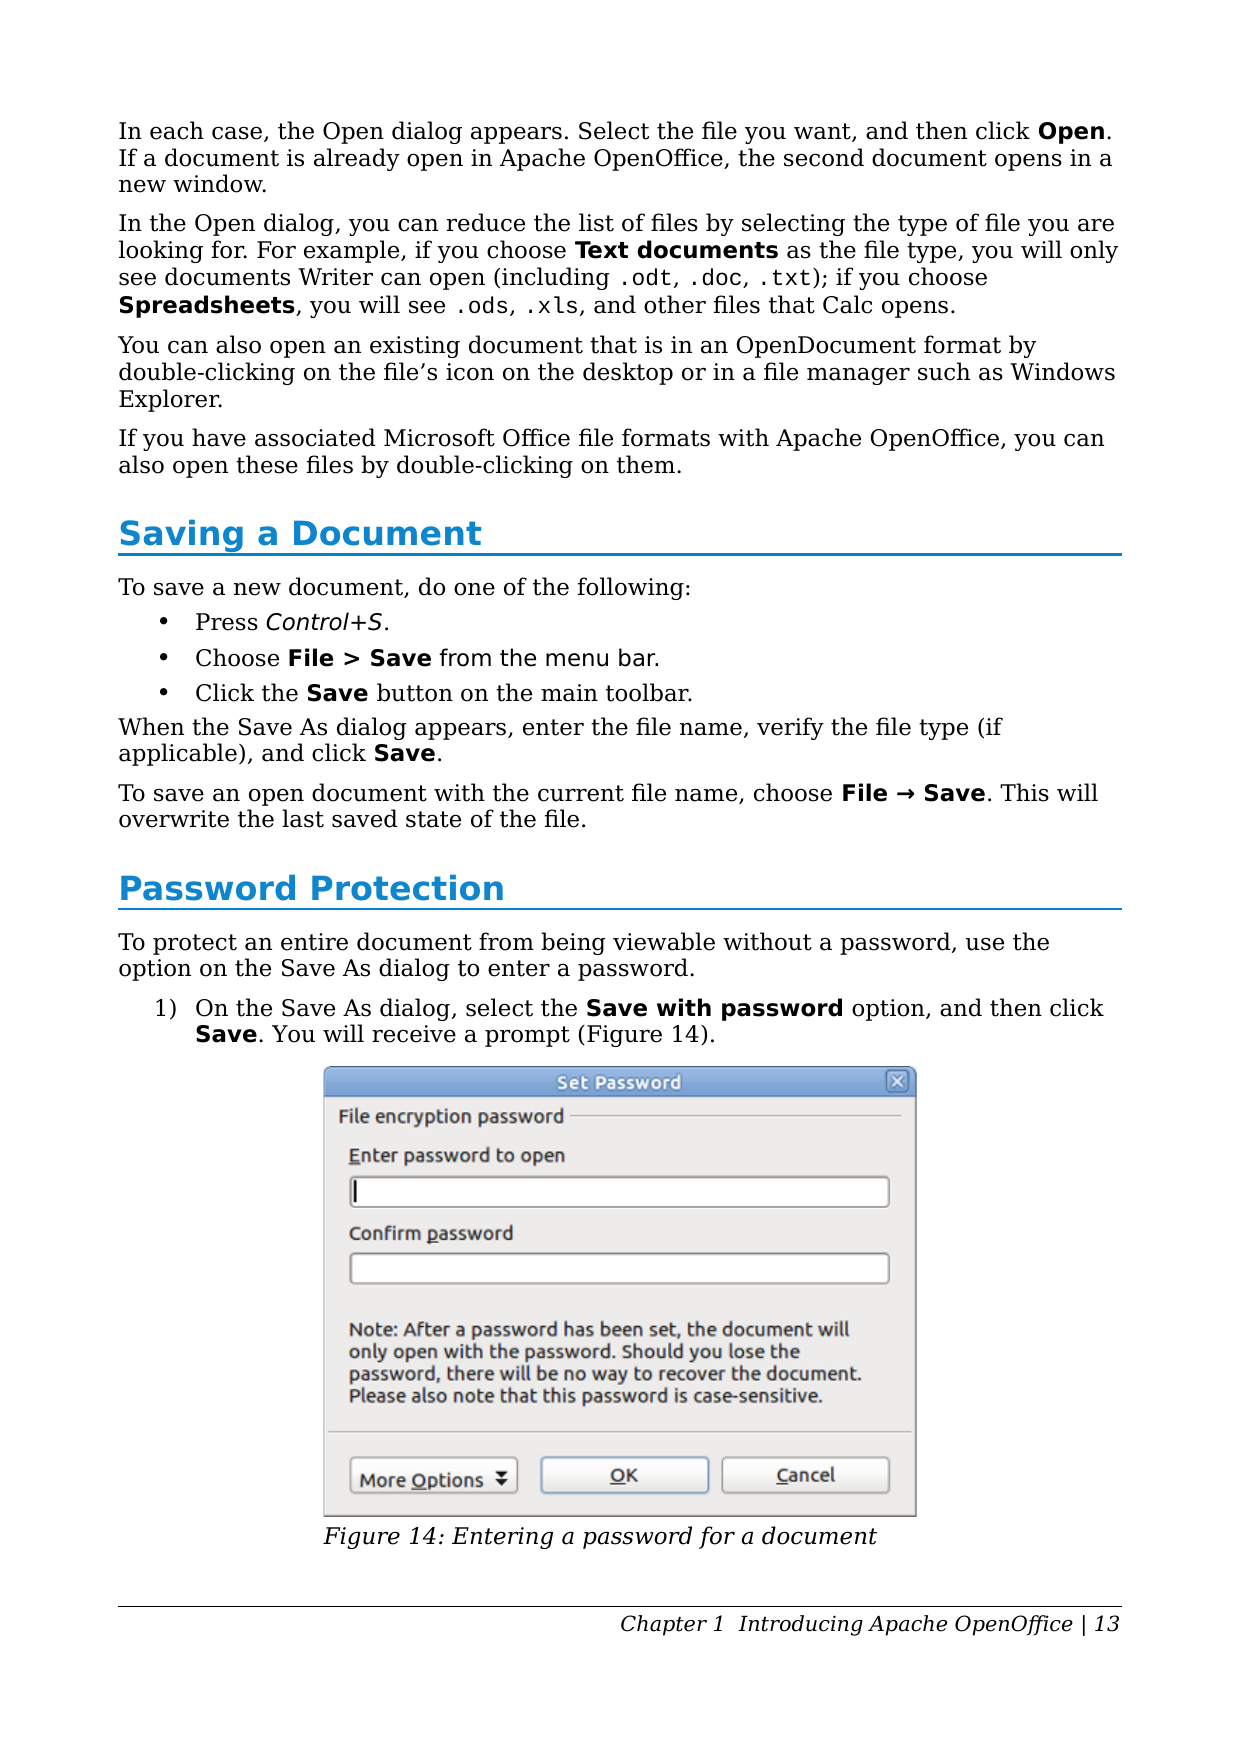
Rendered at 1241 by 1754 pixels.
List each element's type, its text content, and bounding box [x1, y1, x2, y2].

subtitle Saving a Document [118, 515, 1122, 553]
list Press Control+S. [156, 608, 1122, 637]
picture [323, 1066, 917, 1517]
list Choose File > Save from the menu bar. [156, 643, 1122, 672]
text In each case, the Open dialog appears. Select the file you want, and then click Open. If a document is already open in Apache OpenOffice, the second document opens in a new window. [118, 118, 1122, 198]
text When the Save As dialog appears, enter the file name, verify the file type (if applicable), and click Save. [118, 714, 1122, 767]
list Click the Save button on the main toolbar. [156, 678, 1122, 708]
list On the Save As dialog, select the Save with password option, and then click Save. You will receive a prompt (Figure 14). [177, 995, 1122, 1048]
text To save an open document with the current file name, choose File → Save. This will overwrite the last saved state of the file. [118, 780, 1122, 833]
text You can also open an existing document that is in an OpenDocument format by double-clicking on the file’s icon on the desktop or in a file manager such as Windows Explorer. [118, 333, 1122, 413]
text To protect an entire document from being viewable without a password, use the option on the Save As dialog to enter a password. [118, 929, 1122, 982]
text In the Open dialog, you can reduce the list of files by selecting the type of file you are looking for. For example, if you choose Text documents as the file type, you will only see documents Writer can open (including .odt, .doc, .txt); if you choose Spreadsheets, you will see .ods, .xls, and other files that Calc opens. [118, 211, 1122, 320]
subtitle Password Protection [118, 869, 1122, 908]
text If you have associated Microsoft Office file formats with Apache OpenOffice, you can also open these files by double-clicking on them. [118, 425, 1122, 478]
text Figure 14: Entering a password for a document [323, 1523, 917, 1550]
list To save a new document, do one of the following: [118, 574, 1122, 601]
